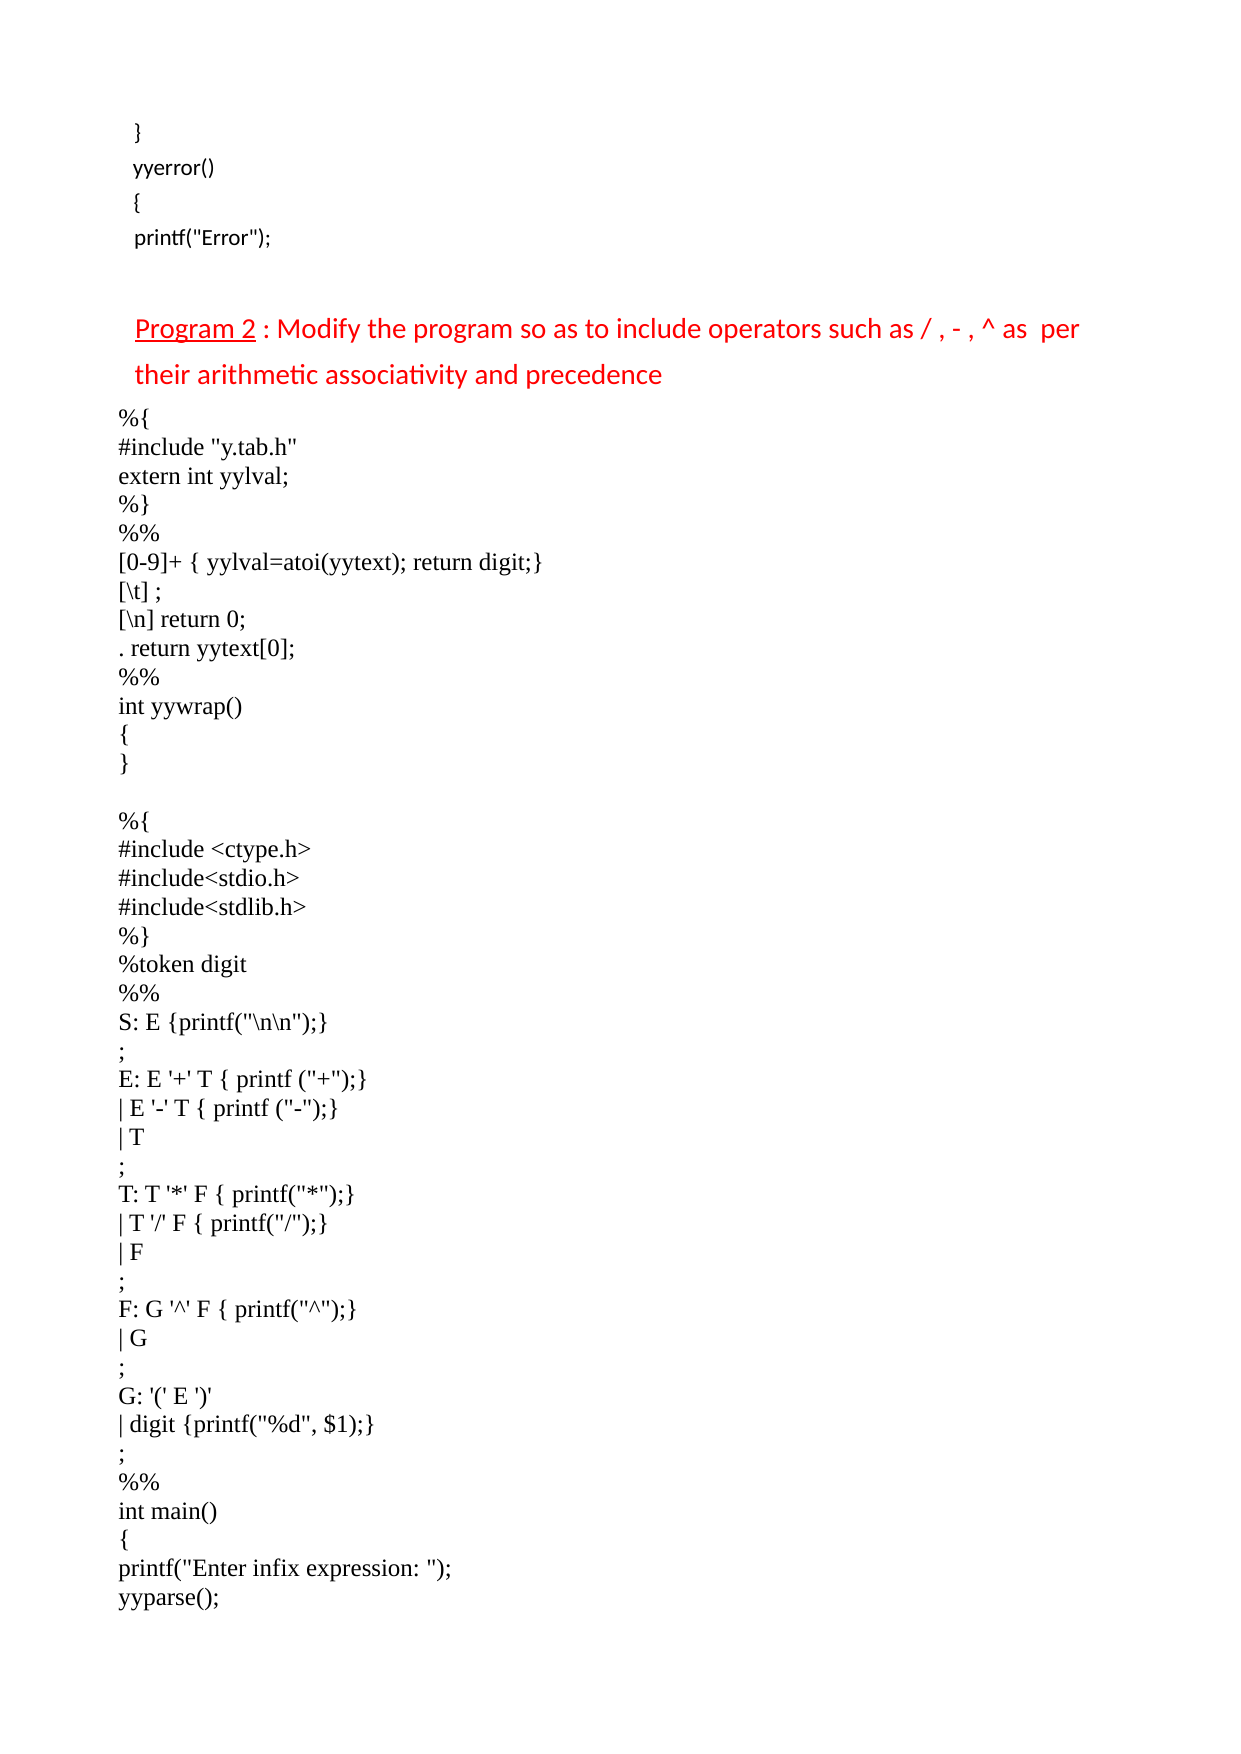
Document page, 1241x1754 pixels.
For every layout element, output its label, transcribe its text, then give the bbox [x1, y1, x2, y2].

text } [133, 118, 1122, 146]
text S: E {printf("\n\n");} [118, 1007, 1122, 1036]
text ; [118, 1352, 1122, 1381]
text { [118, 719, 1122, 748]
text #include <ctype.h> [118, 834, 1122, 863]
text yyerror() [133, 153, 1122, 181]
text ; [118, 1266, 1122, 1294]
text F: G '^' F { printf("^");} [118, 1294, 1122, 1323]
text %% [118, 1467, 1122, 1496]
text { [118, 1524, 1122, 1553]
text %{ [118, 806, 1122, 834]
text ; [118, 1151, 1122, 1179]
text } [118, 748, 1122, 777]
text [\t] ; [118, 576, 1122, 604]
text int main() [118, 1496, 1122, 1524]
text #include "y.tab.h" [118, 432, 1122, 461]
text #include<stdlib.h> [118, 892, 1122, 921]
text Program 2 : Modify the program so as to include operators such as / , - , ^ as per their arithmetic associativity and precedence [134, 310, 1098, 392]
text . return yytext[0]; [118, 633, 1122, 662]
text yyparse(); [118, 1582, 1122, 1611]
text int yywrap() [118, 691, 1122, 719]
text %% [118, 662, 1122, 691]
text { [133, 188, 1122, 216]
text %token digit [118, 949, 1122, 978]
text extern int yylval; [118, 461, 1122, 489]
text | T [118, 1122, 1122, 1151]
text G: '(' E ')' [118, 1381, 1122, 1409]
text ; [118, 1438, 1122, 1467]
text | T '/' F { printf("/");} [118, 1208, 1122, 1237]
text T: T '*' F { printf("*");} [118, 1179, 1122, 1208]
text | E '-' T { printf ("-");} [118, 1093, 1122, 1122]
text %} [118, 921, 1122, 949]
text %% [118, 978, 1122, 1007]
text #include<stdio.h> [118, 863, 1122, 892]
text ; [118, 1036, 1122, 1064]
text %% [118, 518, 1122, 547]
text | G [118, 1323, 1122, 1352]
text E: E '+' T { printf ("+");} [118, 1064, 1122, 1093]
text [\n] return 0; [118, 604, 1122, 633]
text | F [118, 1237, 1122, 1266]
text [0-9]+ { yylval=atoi(yytext); return digit;} [118, 547, 1122, 576]
text %} [118, 489, 1122, 518]
text printf("Error"); [134, 223, 1122, 251]
text printf("Enter infix expression: "); [118, 1553, 1122, 1582]
text %{ [118, 403, 1122, 432]
text | digit {printf("%d", $1);} [118, 1409, 1122, 1438]
